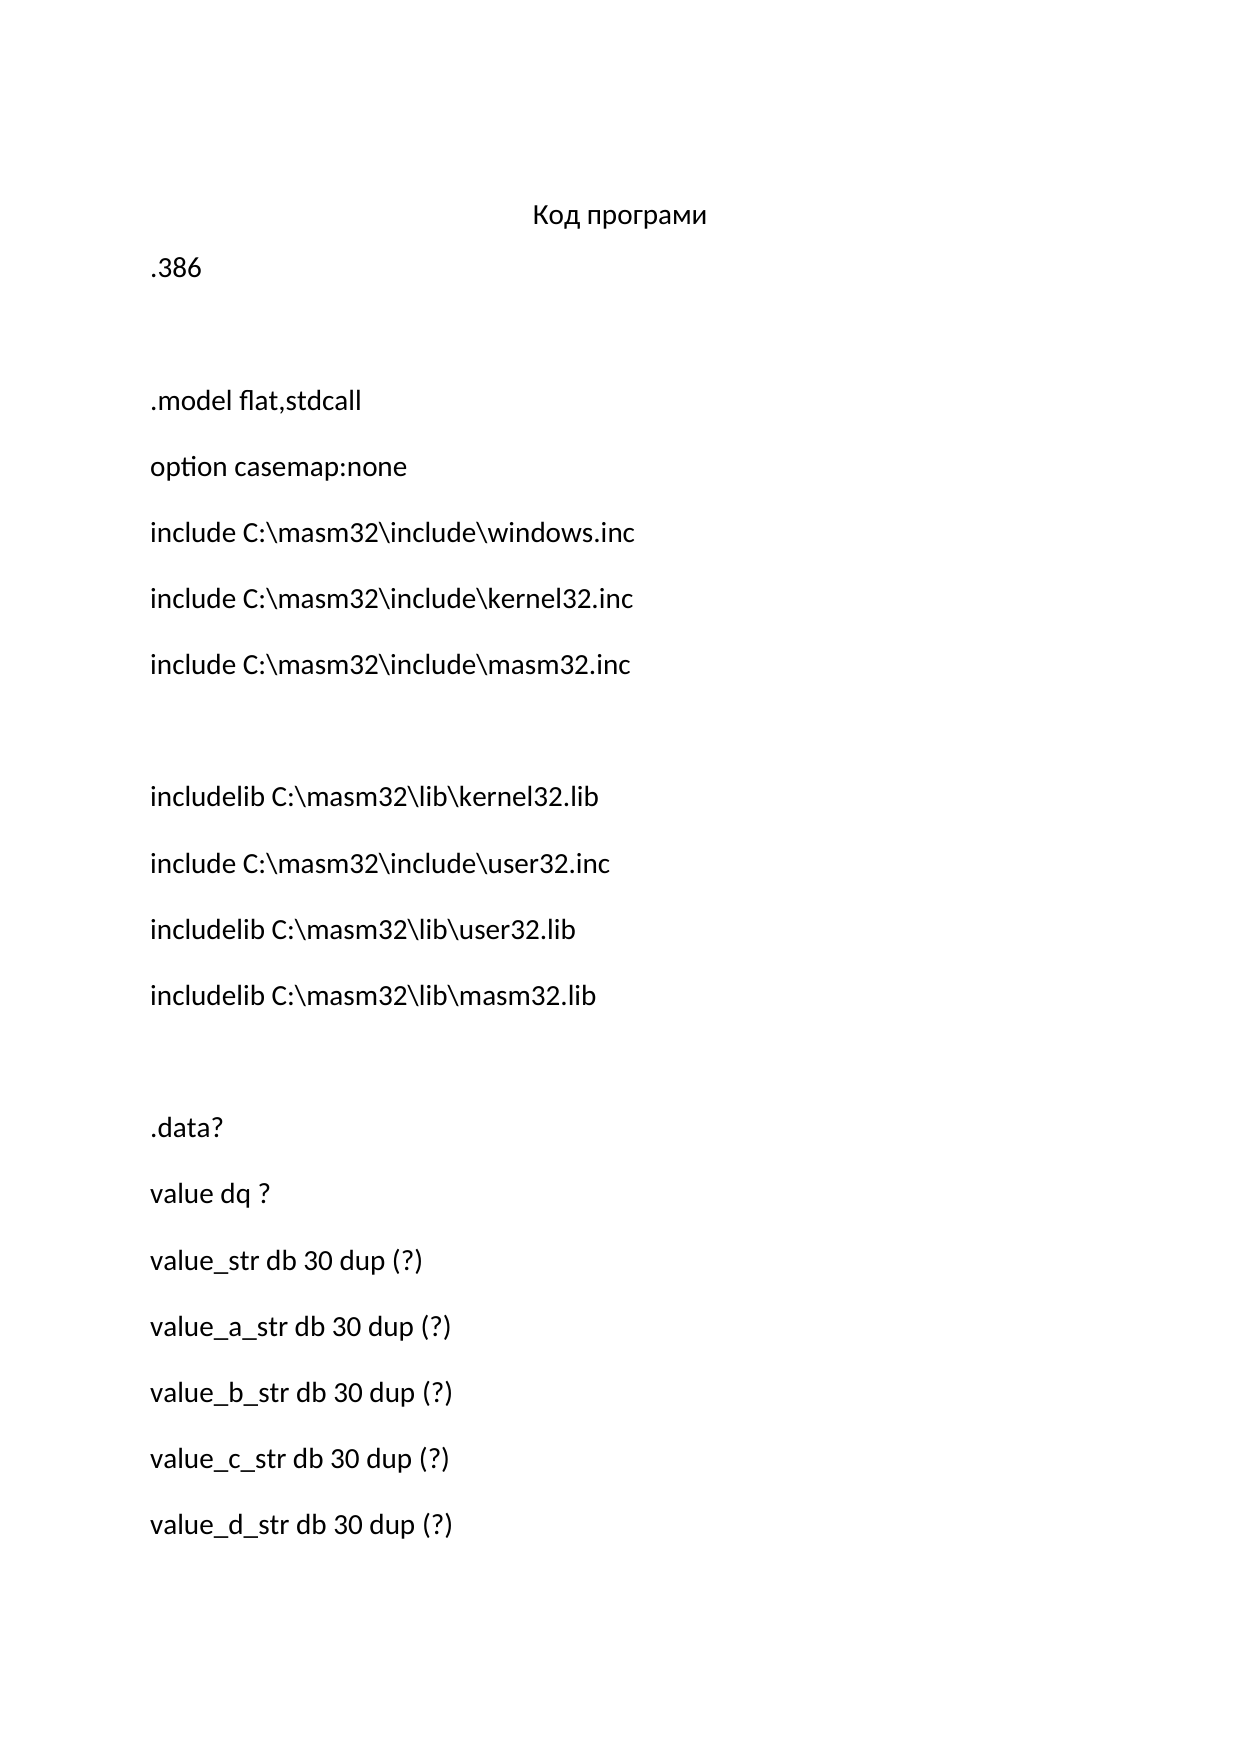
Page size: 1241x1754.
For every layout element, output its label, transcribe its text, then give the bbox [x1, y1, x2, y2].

text .data? [150, 1109, 1090, 1145]
text include C:\masm32\include\masm32.inc [150, 646, 1090, 682]
text value dq ? [150, 1175, 1090, 1211]
text value_str db 30 dup (?) [150, 1242, 1090, 1277]
text value_d_str db 30 dup (?) [150, 1506, 1090, 1542]
text includelib C:\masm32\lib\masm32.lib [150, 977, 1090, 1013]
text .386 [150, 249, 1090, 285]
text includelib C:\masm32\lib\kernel32.lib [150, 778, 1090, 814]
text value_c_str db 30 dup (?) [150, 1440, 1090, 1476]
text includelib C:\masm32\lib\user32.lib [150, 911, 1090, 946]
text value_a_str db 30 dup (?) [150, 1308, 1090, 1343]
text include C:\masm32\include\windows.inc [150, 514, 1090, 549]
text include C:\masm32\include\kernel32.inc [150, 580, 1090, 616]
text include C:\masm32\include\user32.inc [150, 845, 1090, 880]
text Код програми [150, 196, 1090, 231]
text .model flat,stdcall [150, 382, 1090, 417]
text value_b_str db 30 dup (?) [150, 1374, 1090, 1409]
text option casemap:none [150, 448, 1090, 483]
